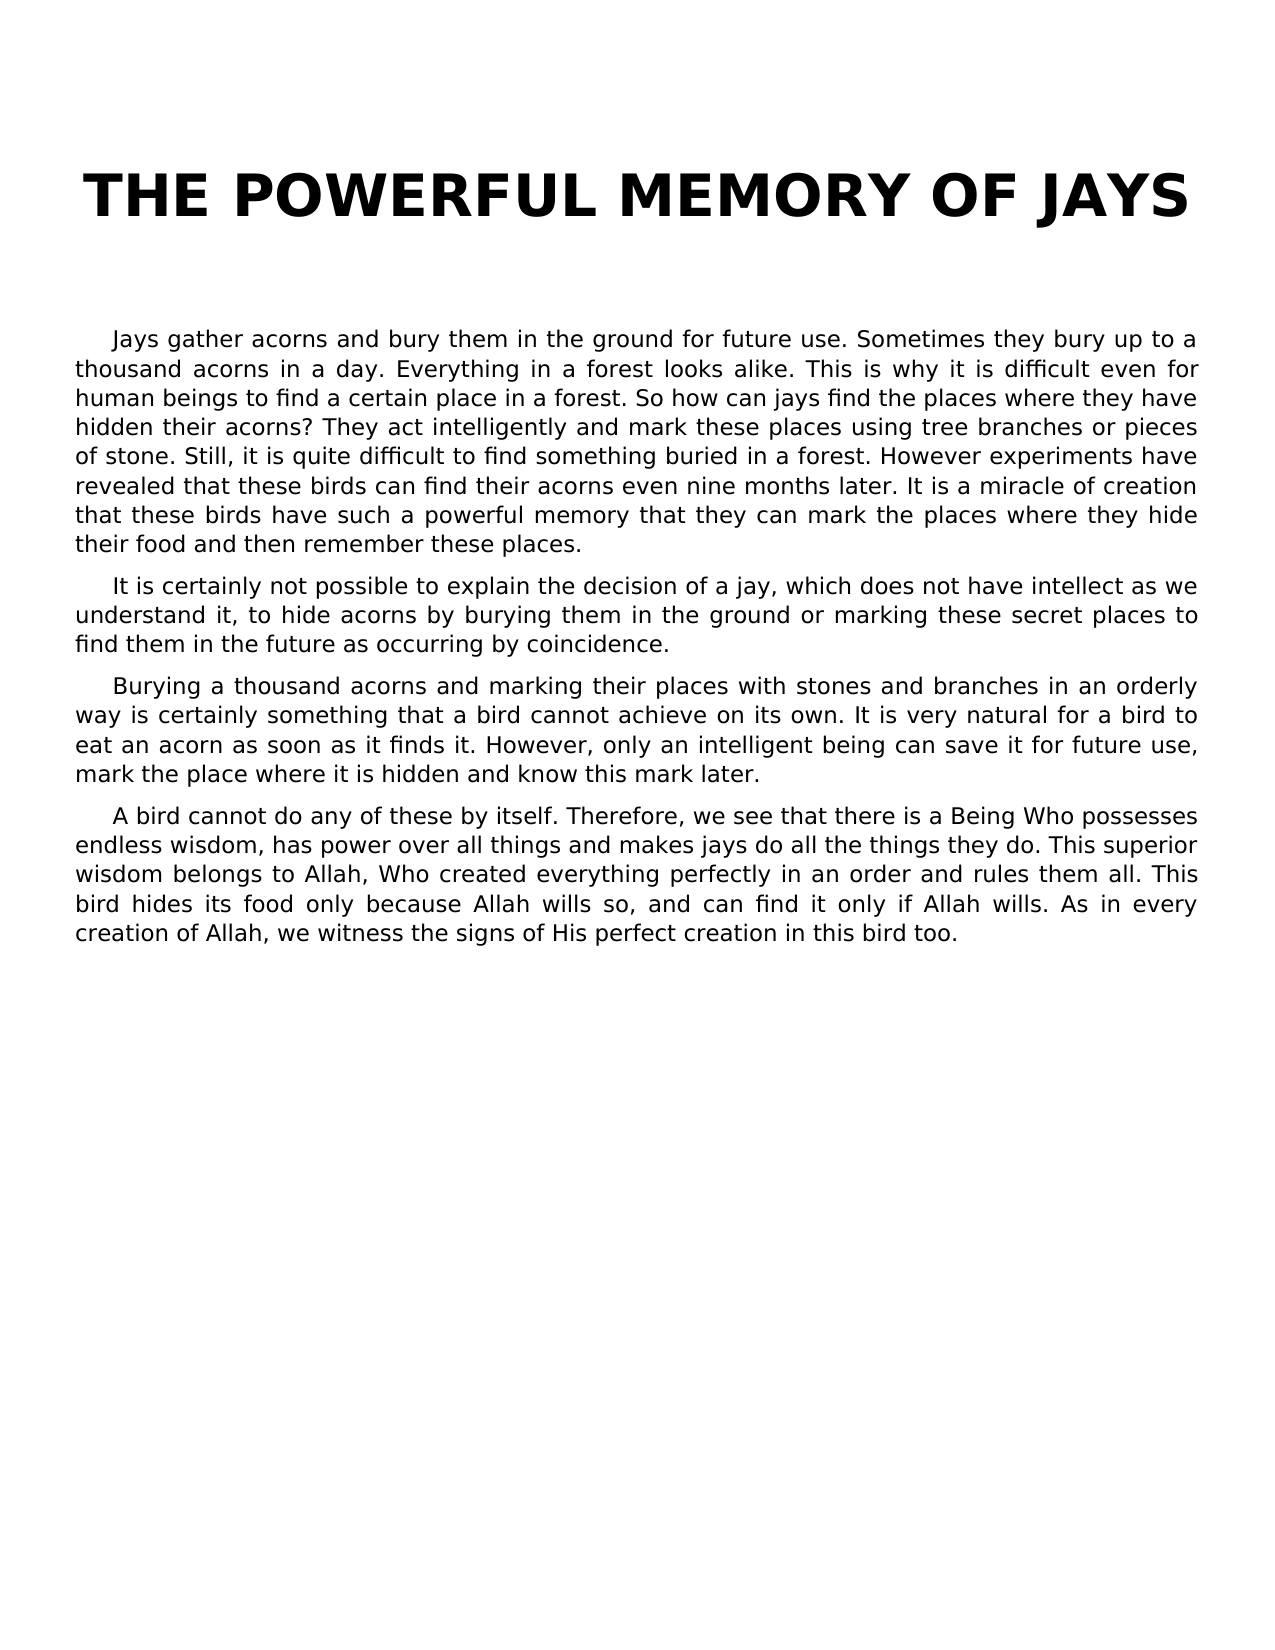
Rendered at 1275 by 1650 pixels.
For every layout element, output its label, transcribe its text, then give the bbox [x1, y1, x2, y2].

text Burying a thousand acorns and marking their places with stones and branches in an orderly way is certainly something that a bird cannot achieve on its own. It is very natural for a bird to eat an acorn as soon as it finds it. However, only an intelligent being can save it for future use, mark the place where it is hidden and know this mark later. [75, 673, 1200, 788]
text It is certainly not possible to explain the decision of a jay, which does not have intellect as we understand it, to hide acorns by burying them in the ground or marking these secret places to find them in the future as occurring by coincidence. [75, 573, 1200, 658]
subtitle THE POWERFUL MEMORY OF JAYS [75, 162, 1200, 230]
text Jays gather acorns and bury them in the ground for future use. Sometimes they bury up to a thousand acorns in a day. Everything in a forest looks alike. This is why it is difficult even for human beings to find a certain place in a forest. So how can jays find the places where they have hidden their acorns? They act intelligently and mark these places using tree branches or pieces of stone. Still, it is quite difficult to find something buried in a forest. However experiments have revealed that these birds can find their acorns even nine months later. It is a miracle of creation that these birds have such a powerful memory that they can mark the places where they hide their food and then remember these places. [75, 326, 1200, 558]
text A bird cannot do any of these by itself. Therefore, we see that there is a Being Who possesses endless wisdom, has power over all things and makes jays do all the things they do. This superior wisdom belongs to Allah, Who created everything perfectly in an order and rules them all. This bird hides its food only because Allah wills so, and can find it only if Allah wills. As in every creation of Allah, we witness the signs of His perfect creation in this bird too. [75, 803, 1200, 947]
